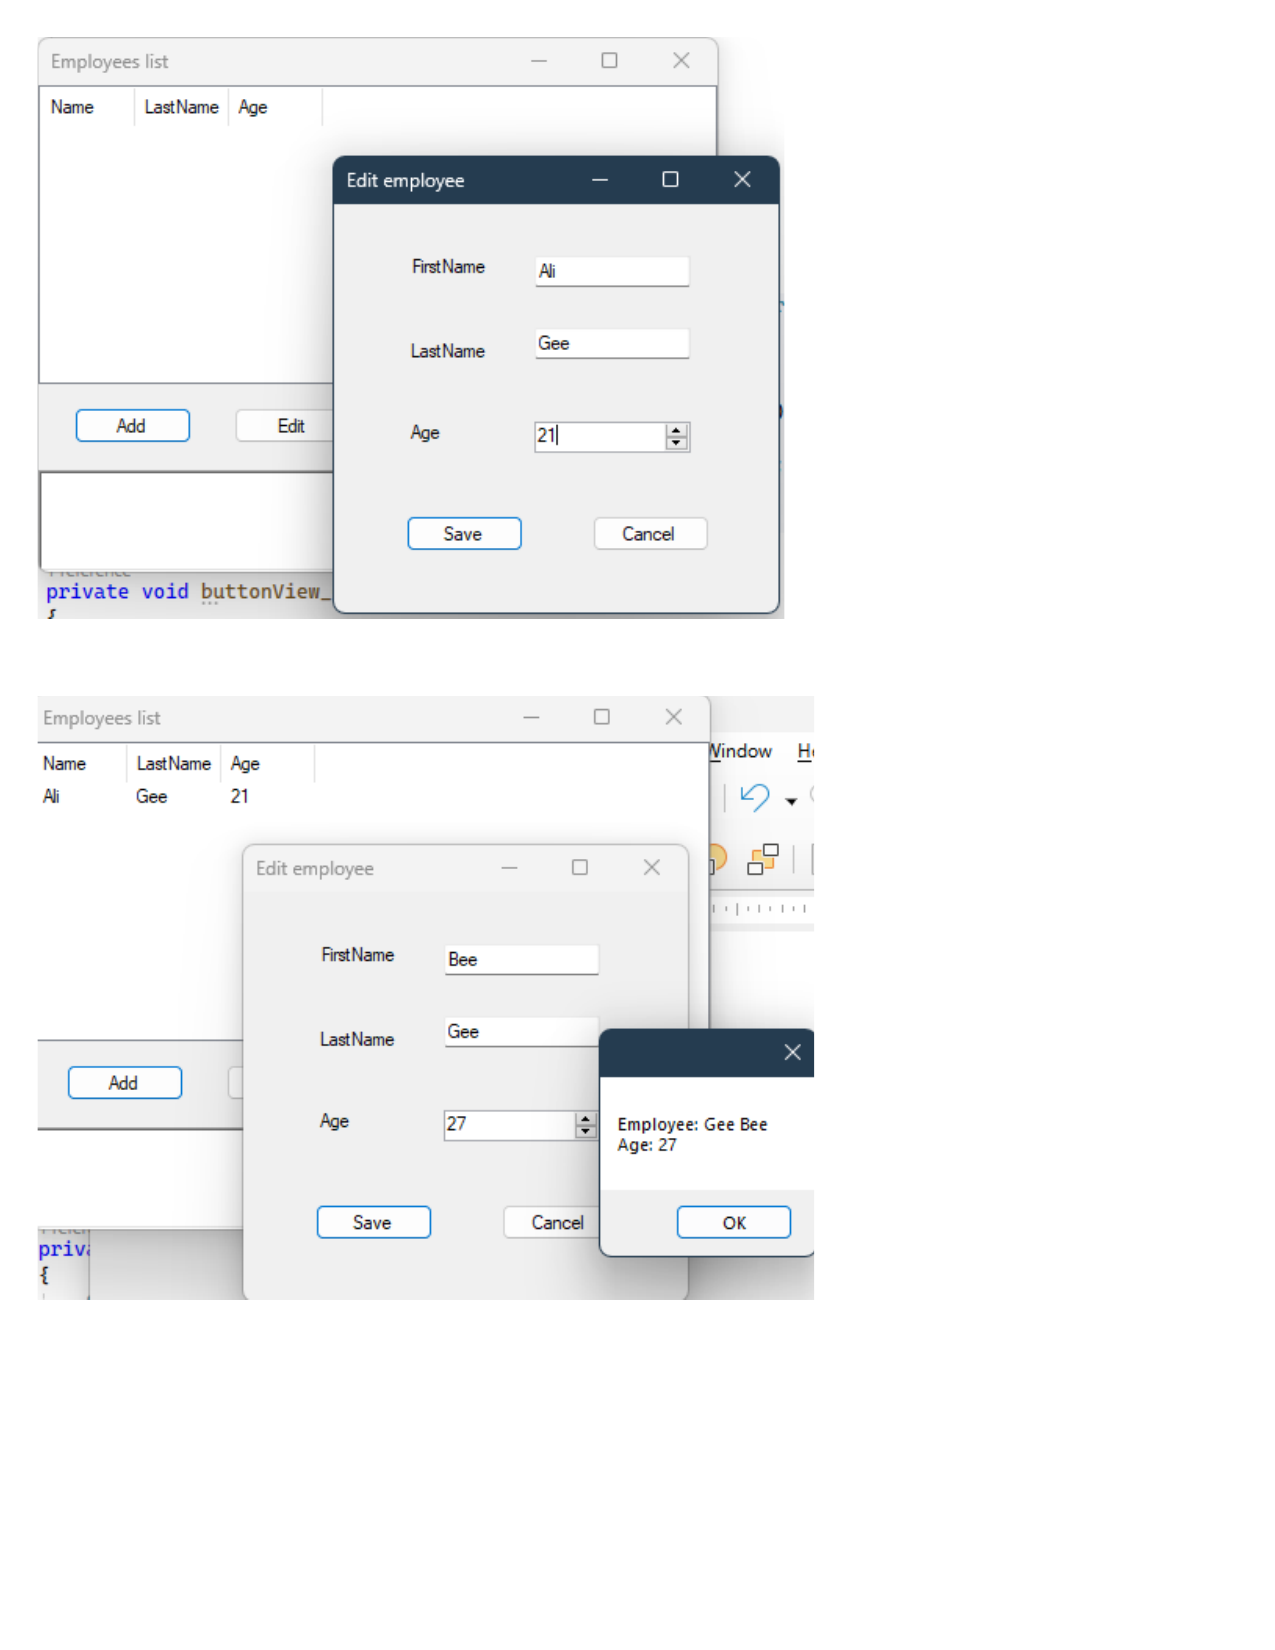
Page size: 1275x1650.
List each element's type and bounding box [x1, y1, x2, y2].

picture [37, 696, 815, 1300]
picture [37, 37, 785, 619]
